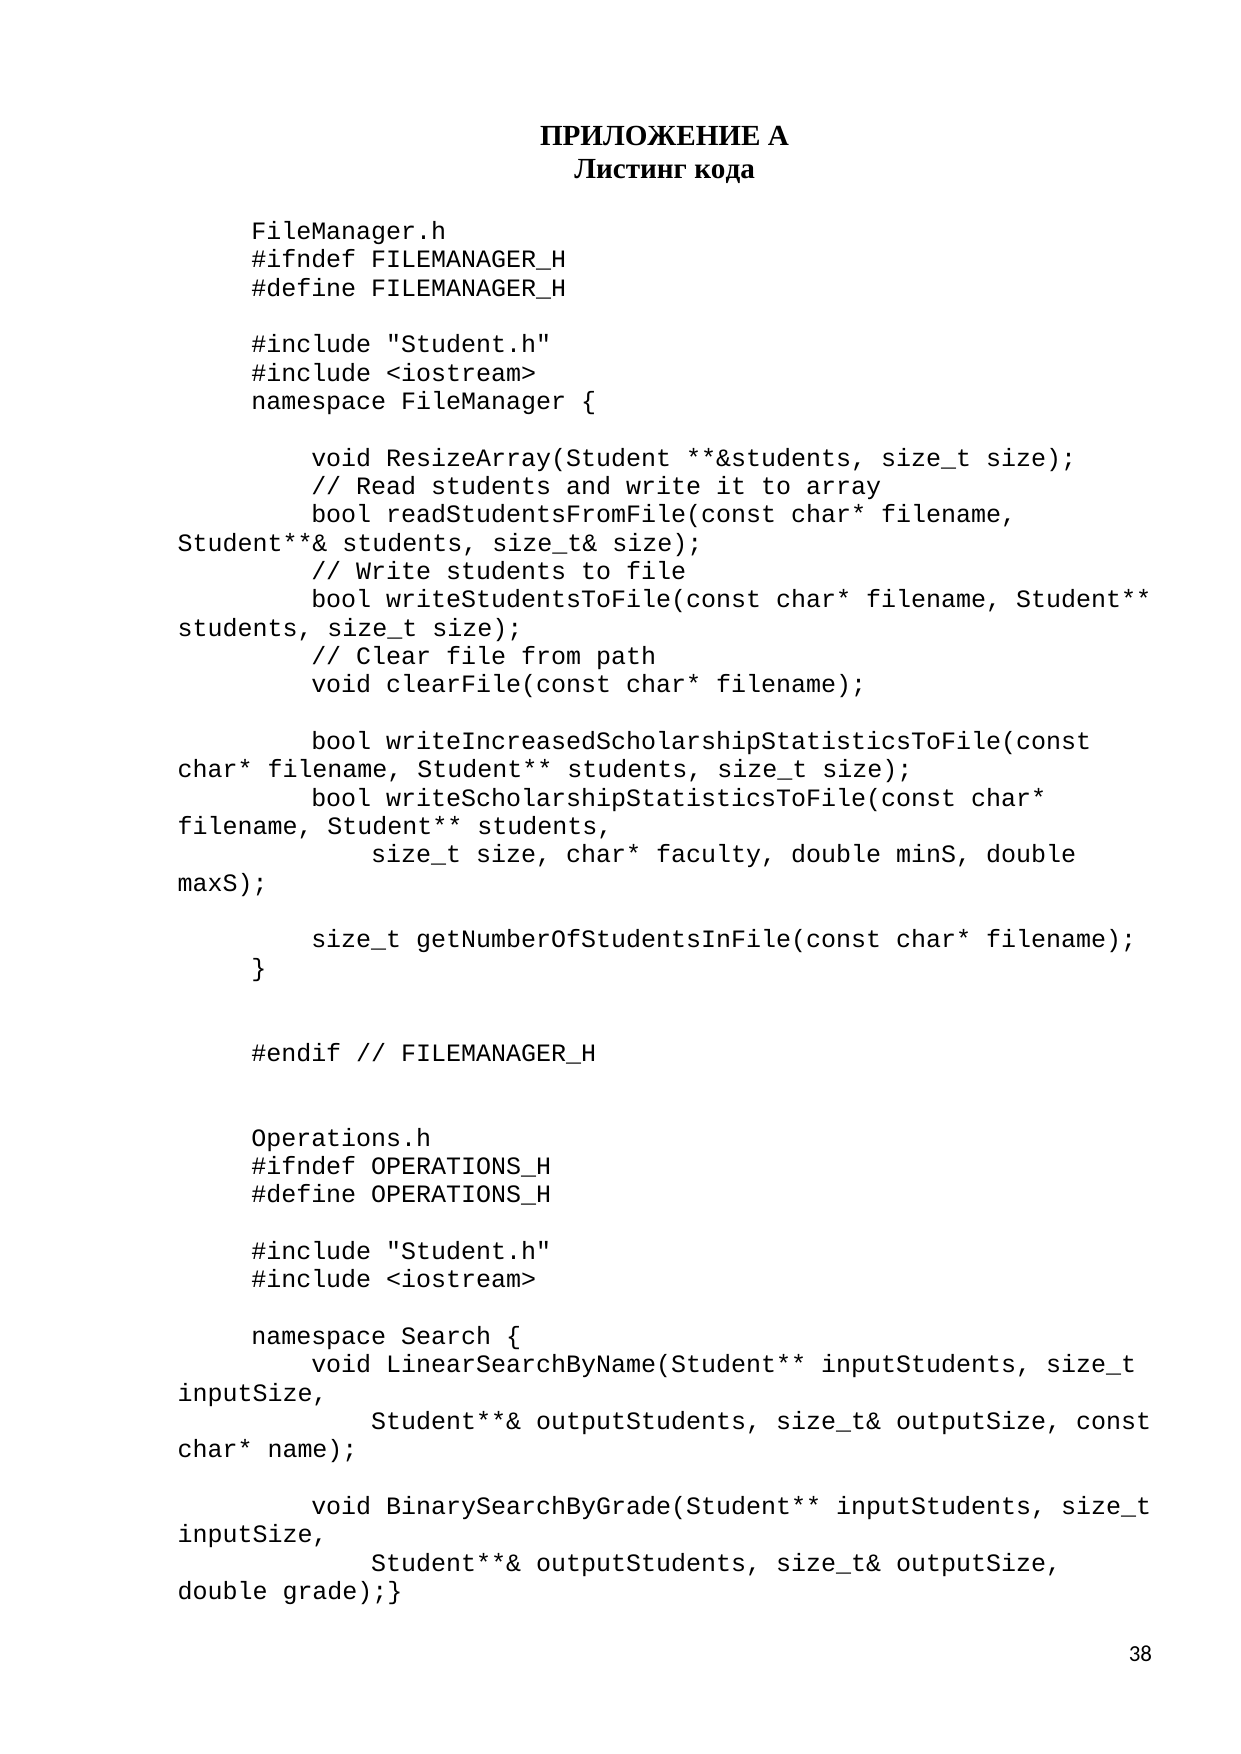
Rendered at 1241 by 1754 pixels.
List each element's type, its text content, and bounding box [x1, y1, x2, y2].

text // Clear file from path [177, 644, 1152, 672]
text bool readStudentsFromFile(const char* filename, Student**& students, size_t& size); [177, 502, 1152, 559]
subtitle Приложение А Листинг кода [177, 118, 1152, 185]
text #include <iostream> [177, 1267, 1152, 1295]
text #ifndef FILEMANAGER_H [177, 247, 1152, 275]
text size_t getNumberOfStudentsInFile(const char* filename); [177, 927, 1152, 955]
text bool writeScholarshipStatisticsToFile(const char* filename, Student** students, [177, 785, 1152, 842]
text } [177, 955, 1152, 984]
text bool writeStudentsToFile(const char* filename, Student** students, size_t size); [177, 587, 1152, 644]
text Operations.h [177, 1125, 1152, 1154]
text void ResizeArray(Student **&students, size_t size); [177, 445, 1152, 474]
text Student**& outputStudents, size_t& outputSize, double grade);} [177, 1550, 1152, 1607]
text #include <iostream> [177, 360, 1152, 389]
text #ifndef OPERATIONS_H [177, 1154, 1152, 1182]
text #define OPERATIONS_H [177, 1182, 1152, 1210]
text #include "Student.h" [177, 332, 1152, 360]
text void clearFile(const char* filename); [177, 672, 1152, 700]
text FileManager.h [177, 219, 1152, 247]
text // Read students and write it to array [177, 474, 1152, 502]
text // Write students to file [177, 559, 1152, 587]
text #endif // FILEMANAGER_H [177, 1040, 1152, 1069]
text namespace FileManager { [177, 389, 1152, 417]
text namespace Search { [177, 1324, 1152, 1352]
text #include "Student.h" [177, 1239, 1152, 1267]
text bool writeIncreasedScholarshipStatisticsToFile(const char* filename, Student** students, size_t size); [177, 729, 1152, 785]
text Student**& outputStudents, size_t& outputSize, const char* name); [177, 1409, 1152, 1465]
text void LinearSearchByName(Student** inputStudents, size_t inputSize, [177, 1352, 1152, 1409]
text void BinarySearchByGrade(Student** inputStudents, size_t inputSize, [177, 1494, 1152, 1550]
text #define FILEMANAGER_H [177, 275, 1152, 304]
text size_t size, char* faculty, double minS, double maxS); [177, 842, 1152, 899]
